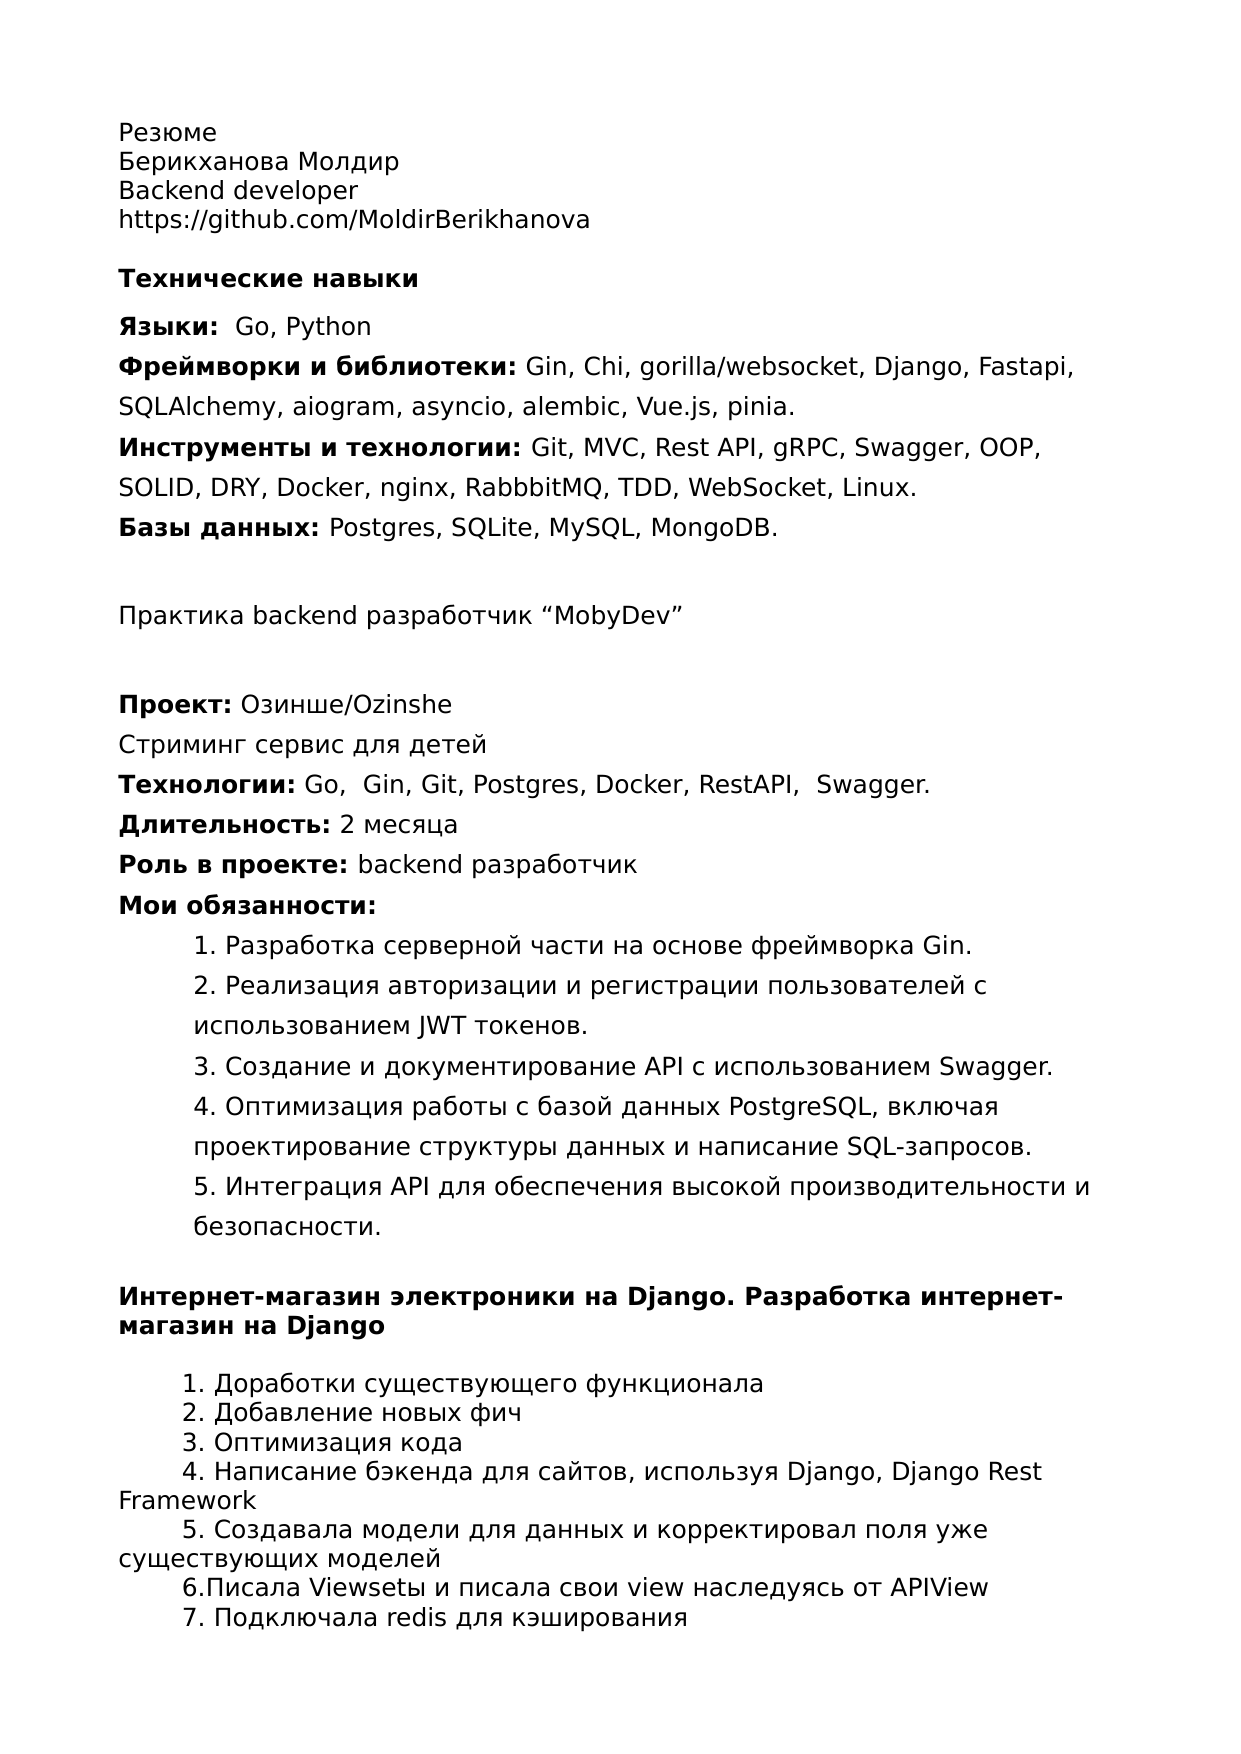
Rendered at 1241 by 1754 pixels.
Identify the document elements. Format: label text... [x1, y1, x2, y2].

text Мои обязанности: [118, 891, 1122, 920]
text Проект: Озинше/Ozinshe [118, 690, 1122, 719]
text 3. Создание и документирование API с использованием Swagger. [193, 1052, 1122, 1081]
text https://github.com/MoldirBerikhanova [118, 206, 1122, 235]
text 4. Написание бэкенда для сайтов, используя Django, Django Rest Framework [118, 1457, 1122, 1515]
text Базы данных: Postgres, SQLite, MySQL, MongoDB. [118, 513, 1122, 542]
text 1. Разработка серверной части на основе фреймворка Gin. [193, 931, 1122, 960]
text 7. Подключала redis для кэширования [118, 1603, 1122, 1632]
text Технологии: Go, Gin, Git, Postgres, Docker, RestAPI, Swagger. [118, 770, 1122, 799]
text Технические навыки [118, 264, 1122, 293]
text 6.Писала Viewsetы и писала свои view наследуясь от APIView [118, 1573, 1122, 1603]
text 4. Оптимизация работы с базой данных PostgreSQL, включая проектирование структуры данных и написание SQL-запросов. [193, 1092, 1122, 1161]
text Длительность: 2 месяца [118, 810, 1122, 839]
text Стриминг сервис для детей [118, 730, 1122, 759]
text 3. Оптимизация кода [118, 1428, 1122, 1457]
text Инструменты и технологии: Git, MVC, Rest API, gRPC, Swagger, OOP, SOLID, DRY, Docker, nginx, RabbbitMQ, TDD, WebSocket, Linux. [118, 433, 1122, 502]
text 2. Добавление новых фич [118, 1398, 1122, 1428]
text 2. Реализация авторизации и регистрации пользователей с использованием JWT токенов. [193, 971, 1122, 1041]
text Практика backend разработчик “MobyDev” [118, 601, 1122, 631]
text 1. Доработки существующего функционала [118, 1369, 1122, 1398]
text Роль в проекте: backend разработчик [118, 851, 1122, 880]
text Backend developer [118, 176, 1122, 206]
text Резюме [118, 118, 1122, 147]
text 5. Интеграция API для обеспечения высокой производительности и безопасности. [193, 1172, 1122, 1242]
text Языки: Go, Python [118, 312, 1122, 341]
text 5. Создавала модели для данных и корректировал поля уже существующих моделей [118, 1515, 1122, 1573]
text Берикханова Молдир [118, 147, 1122, 176]
text Фреймворки и библиотеки: Gin, Chi, gorilla/websocket, Django, Fastapi, SQLAlchemy, aiogram, asyncio, alembic, Vue.js, pinia. [118, 352, 1122, 422]
text Интернет-магазин электроники на Django. Разработка интернет-магазин на Django [118, 1282, 1122, 1340]
